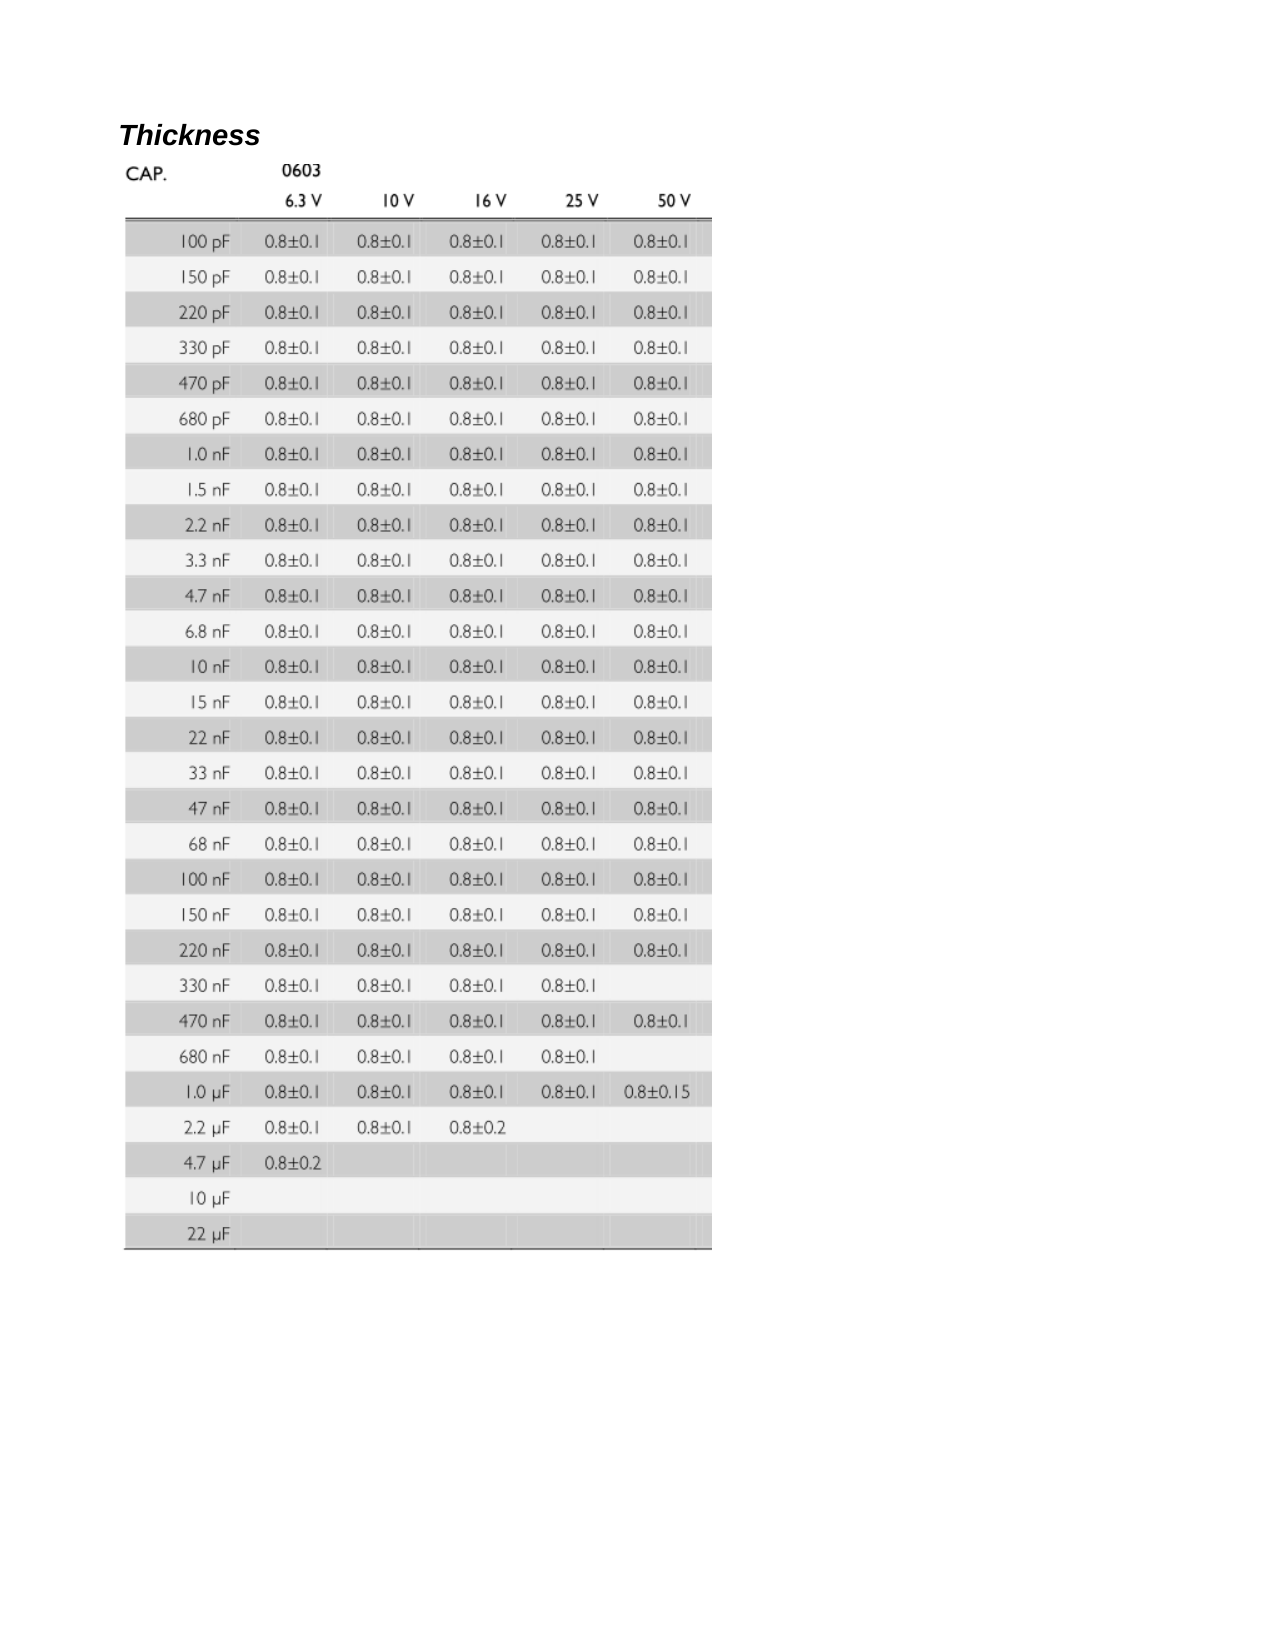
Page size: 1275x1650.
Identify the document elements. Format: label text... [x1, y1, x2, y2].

picture [118, 164, 712, 1261]
subtitle Thickness [118, 118, 1157, 152]
